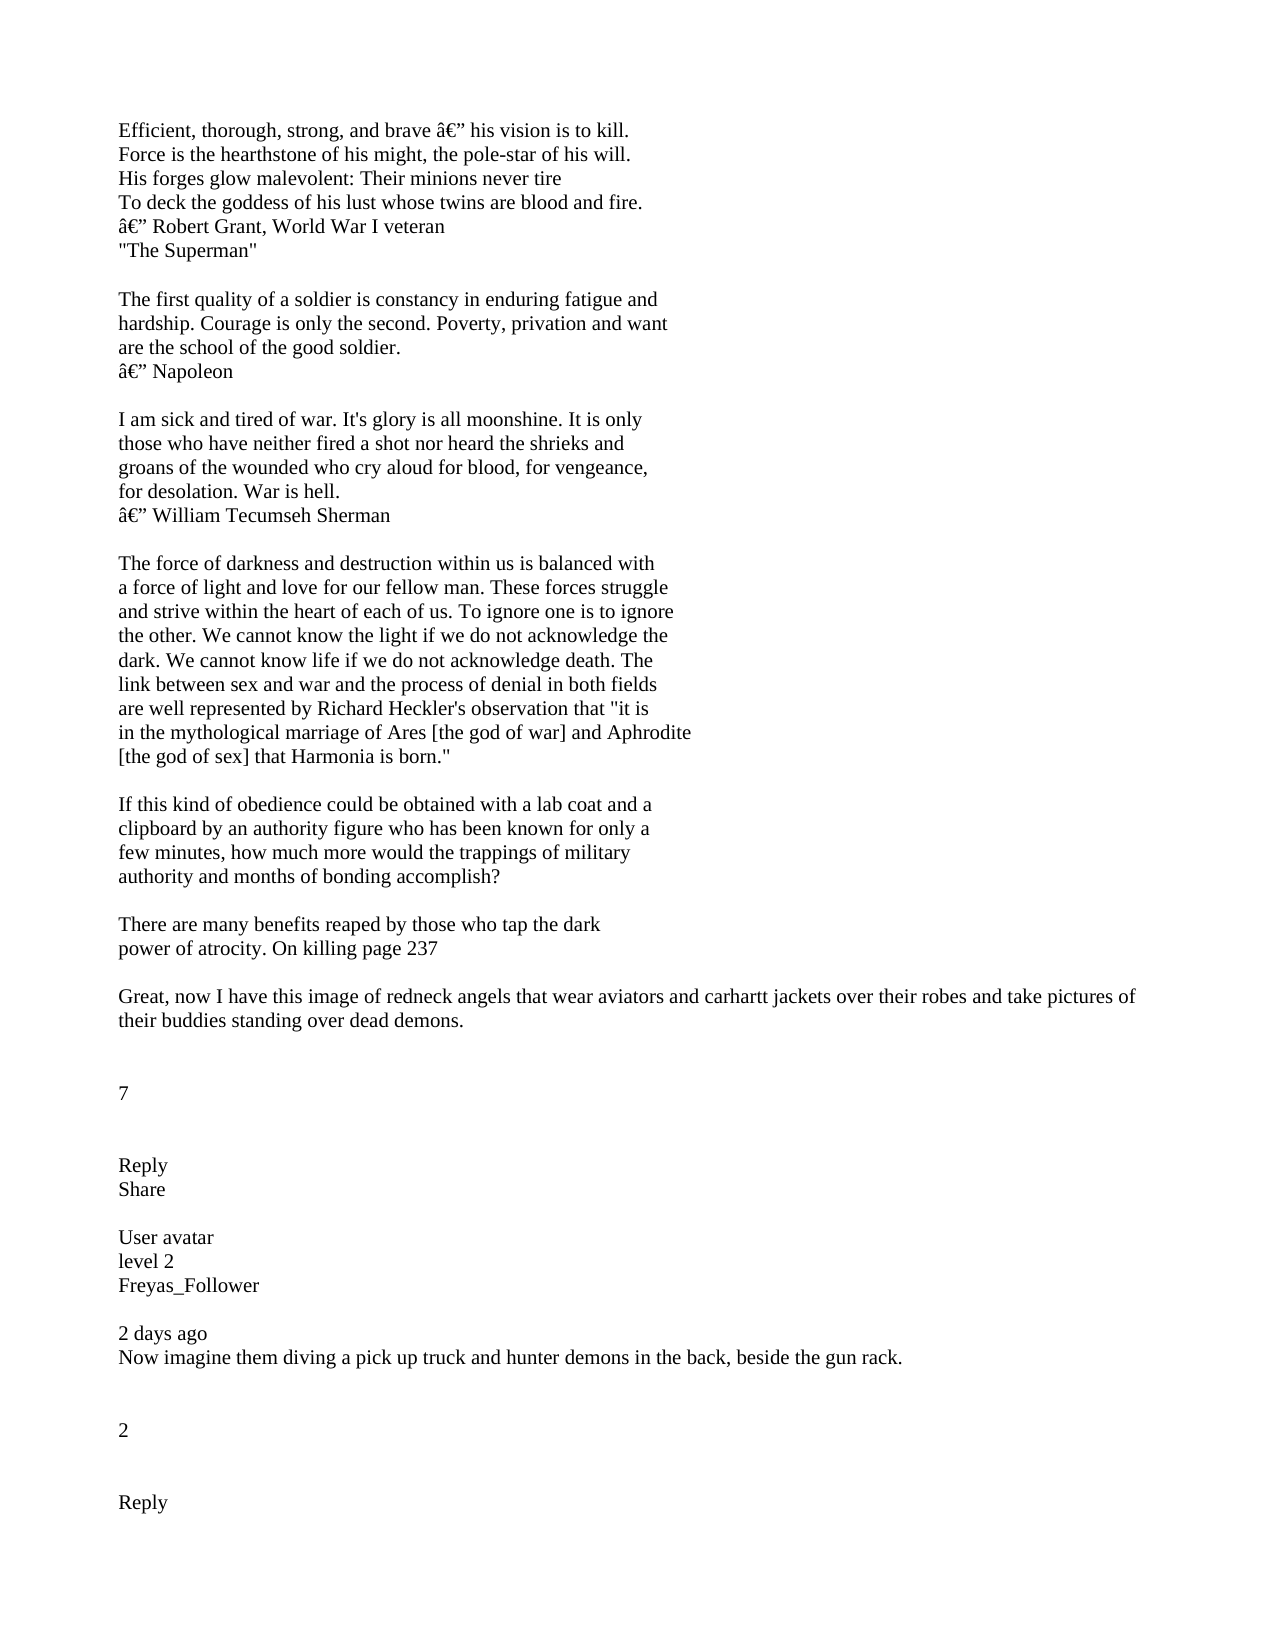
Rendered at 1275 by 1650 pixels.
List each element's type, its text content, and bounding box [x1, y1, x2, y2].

text in the mythological marriage of Ares [the god of war] and Aphrodite [118, 720, 1157, 744]
text clipboard by an authority figure who has been known for only a [118, 816, 1157, 840]
text User avatar [118, 1225, 1157, 1249]
text There are many benefits reaped by those who tap the dark [118, 912, 1157, 936]
text for desolation. War is hell. [118, 479, 1157, 503]
text 7 [118, 1081, 1157, 1105]
text level 2 [118, 1249, 1157, 1273]
text The first quality of a soldier is constancy in enduring fatigue and [118, 287, 1157, 311]
text Force is the hearthstone of his might, the pole-star of his will. [118, 142, 1157, 166]
text are the school of the good soldier. [118, 335, 1157, 359]
text Now imagine them diving a pick up truck and hunter demons in the back, beside the gun rack. [118, 1345, 1157, 1369]
text His forges glow malevolent: Their minions never tire [118, 166, 1157, 190]
text 2 [118, 1417, 1157, 1442]
text I am sick and tired of war. It's glory is all moonshine. It is only [118, 407, 1157, 431]
text link between sex and war and the process of denial in both fields [118, 672, 1157, 696]
text [the god of sex] that Harmonia is born." [118, 744, 1157, 768]
text hardship. Courage is only the second. Poverty, privation and want [118, 311, 1157, 335]
text Reply [118, 1490, 1157, 1514]
text The force of darkness and destruction within us is balanced with [118, 551, 1157, 575]
text few minutes, how much more would the trappings of military [118, 840, 1157, 864]
text authority and months of bonding accomplish? [118, 864, 1157, 888]
text Efficient, thorough, strong, and brave â€” his vision is to kill. [118, 118, 1157, 142]
text groans of the wounded who cry aloud for blood, for vengeance, [118, 455, 1157, 479]
text Reply [118, 1153, 1157, 1177]
text If this kind of obedience could be obtained with a lab coat and a [118, 792, 1157, 816]
text â€” Napoleon [118, 359, 1157, 383]
text â€” William Tecumseh Sherman [118, 503, 1157, 527]
text those who have neither fired a shot nor heard the shrieks and [118, 431, 1157, 455]
text "The Superman" [118, 238, 1157, 262]
text a force of light and love for our fellow man. These forces struggle [118, 575, 1157, 599]
text power of atrocity. On killing page 237 [118, 936, 1157, 960]
text are well represented by Richard Heckler's observation that "it is [118, 696, 1157, 720]
text and strive within the heart of each of us. To ignore one is to ignore [118, 599, 1157, 623]
text To deck the goddess of his lust whose twins are blood and fire. [118, 190, 1157, 214]
text â€” Robert Grant, World War I veteran [118, 214, 1157, 238]
text the other. We cannot know the light if we do not acknowledge the [118, 623, 1157, 647]
text Freyas_Follower [118, 1273, 1157, 1297]
text dark. We cannot know life if we do not acknowledge death. The [118, 647, 1157, 672]
text Great, now I have this image of redneck angels that wear aviators and carhartt jackets over their robes and take pictures of their buddies standing over dead demons. [118, 984, 1157, 1032]
text 2 days ago [118, 1321, 1157, 1345]
text Share [118, 1177, 1157, 1201]
